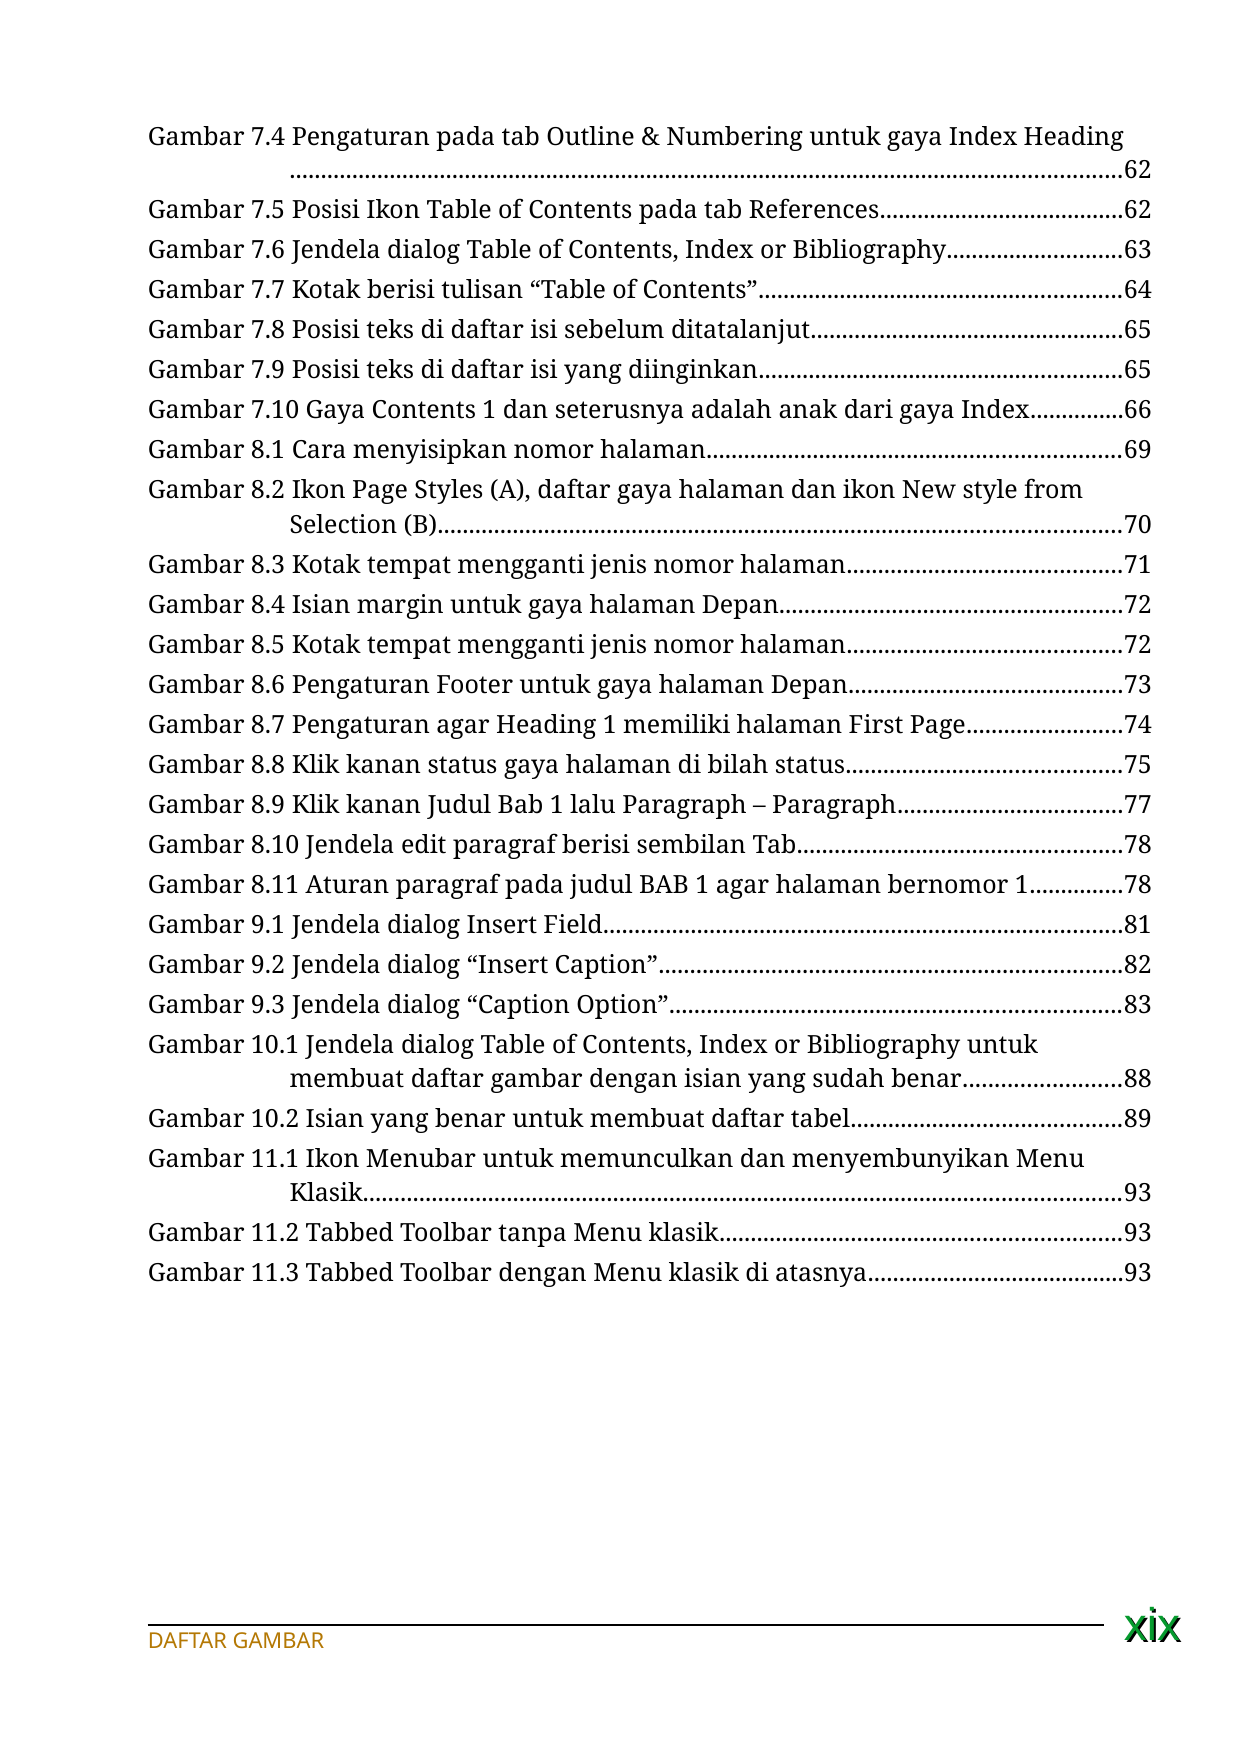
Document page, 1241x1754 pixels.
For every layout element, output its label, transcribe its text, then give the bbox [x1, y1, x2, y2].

text Gambar 11.3 Tabbed Toolbar dengan Menu klasik di atasnya 93 [148, 1254, 1152, 1288]
text Gambar 7.8 Posisi teks di daftar isi sebelum ditatalanjut 65 [148, 312, 1152, 346]
text Gambar 8.10 Jendela edit paragraf berisi sembilan Tab 78 [148, 826, 1152, 860]
text Gambar 8.9 Klik kanan Judul Bab 1 lalu Paragraph – Paragraph 77 [148, 786, 1152, 820]
text Gambar 7.4 Pengaturan pada tab Outline & Numbering untuk gaya Index Heading 62 [148, 118, 1152, 186]
text Gambar 11.2 Tabbed Toolbar tanpa Menu klasik 93 [148, 1214, 1152, 1248]
text Gambar 9.1 Jendela dialog Insert Field 81 [148, 906, 1152, 940]
text Gambar 7.5 Posisi Ikon Table of Contents pada tab References 62 [148, 192, 1152, 226]
text Gambar 8.4 Isian margin untuk gaya halaman Depan 72 [148, 586, 1152, 620]
text Gambar 8.6 Pengaturan Footer untuk gaya halaman Depan 73 [148, 666, 1152, 700]
text Gambar 8.5 Kotak tempat mengganti jenis nomor halaman 72 [148, 626, 1152, 660]
text Gambar 7.7 Kotak berisi tulisan “Table of Contents” 64 [148, 272, 1152, 306]
text Gambar 7.6 Jendela dialog Table of Contents, Index or Bibliography 63 [148, 232, 1152, 266]
text Gambar 11.1 Ikon Menubar untuk memunculkan dan menyembunyikan Menu Klasik 93 [148, 1140, 1152, 1208]
text Gambar 8.1 Cara menyisipkan nomor halaman 69 [148, 432, 1152, 466]
text Gambar 8.2 Ikon Page Styles (A), daftar gaya halaman dan ikon New style from Selection (B) 70 [148, 472, 1152, 540]
text Gambar 9.3 Jendela dialog “Caption Option” 83 [148, 986, 1152, 1020]
text Gambar 9.2 Jendela dialog “Insert Caption” 82 [148, 946, 1152, 980]
text Gambar 7.9 Posisi teks di daftar isi yang diinginkan 65 [148, 352, 1152, 386]
text Gambar 10.2 Isian yang benar untuk membuat daftar tabel 89 [148, 1100, 1152, 1134]
text Gambar 8.7 Pengaturan agar Heading 1 memiliki halaman First Page 74 [148, 706, 1152, 740]
text Gambar 10.1 Jendela dialog Table of Contents, Index or Bibliography untuk membuat daftar gambar dengan isian yang sudah benar 88 [148, 1026, 1152, 1094]
text Gambar 7.10 Gaya Contents 1 dan seterusnya adalah anak dari gaya Index 66 [148, 392, 1152, 426]
text Gambar 8.8 Klik kanan status gaya halaman di bilah status 75 [148, 746, 1152, 780]
text Gambar 8.11 Aturan paragraf pada judul BAB 1 agar halaman bernomor 1 78 [148, 866, 1152, 900]
text Gambar 8.3 Kotak tempat mengganti jenis nomor halaman 71 [148, 546, 1152, 580]
